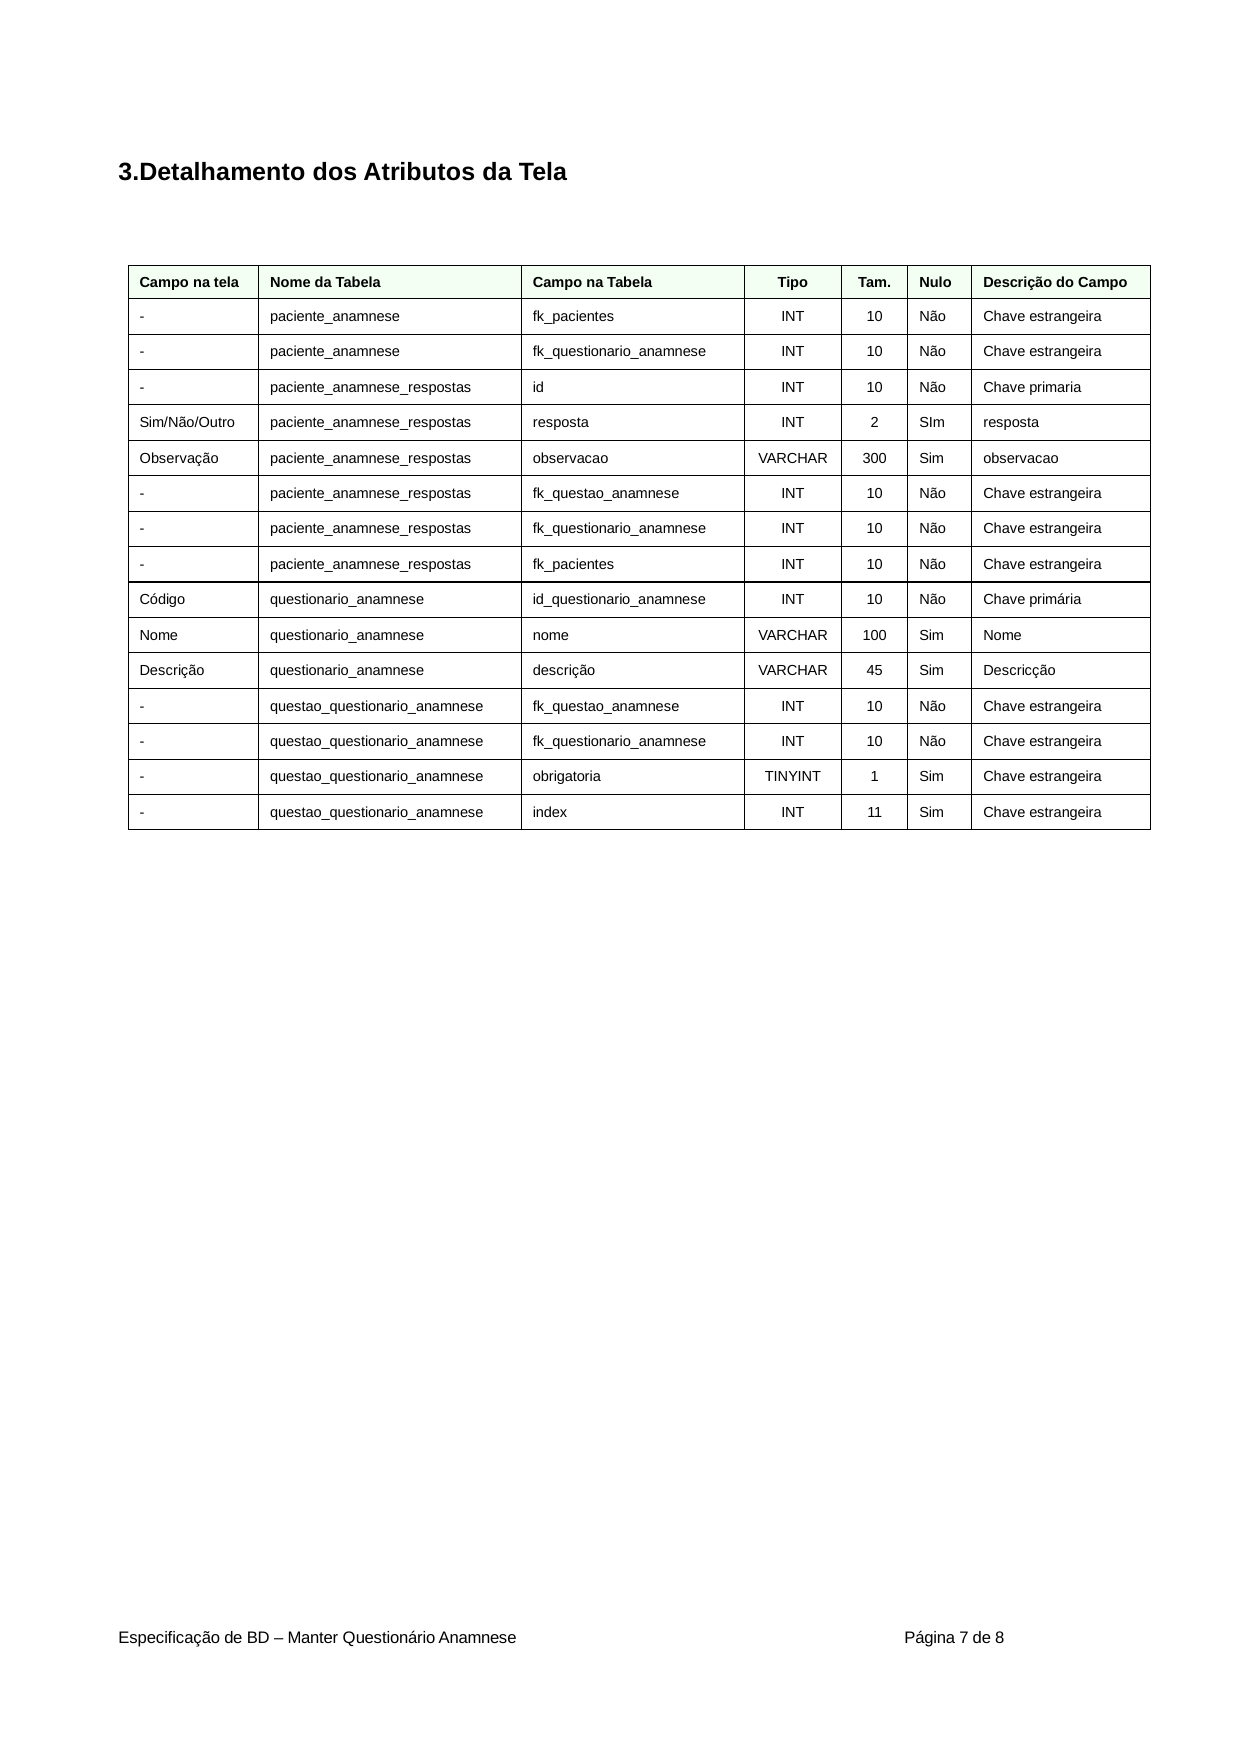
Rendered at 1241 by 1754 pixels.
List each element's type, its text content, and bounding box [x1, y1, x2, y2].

table_cell Chave estrangeira [972, 724, 1150, 758]
table_cell INT [745, 405, 841, 440]
table_cell INT [745, 299, 841, 333]
table_cell Não [908, 476, 971, 511]
table_cell VARCHAR [745, 441, 841, 475]
table_cell fk_questionario_anamnese [522, 512, 744, 546]
table_cell 10 [842, 547, 907, 581]
table_cell 300 [842, 441, 907, 475]
table_cell - [129, 547, 258, 581]
table_cell fk_questao_anamnese [522, 689, 744, 723]
table_cell paciente_anamnese_respostas [259, 441, 521, 475]
table_cell 10 [842, 724, 907, 758]
table_cell Não [908, 370, 971, 404]
table_header Campo na tela [129, 266, 258, 298]
table_cell Chave primária [972, 583, 1150, 617]
table_cell questionario_anamnese [259, 653, 521, 688]
table_cell VARCHAR [745, 618, 841, 652]
table_cell TINYINT [745, 760, 841, 794]
table_cell questionario_anamnese [259, 583, 521, 617]
table_cell observacao [522, 441, 744, 475]
table_cell INT [745, 512, 841, 546]
table_cell Sim/Não/Outro [129, 405, 258, 440]
table_cell 45 [842, 653, 907, 688]
table_cell fk_questionario_anamnese [522, 724, 744, 758]
table_header Campo na Tabela [522, 266, 744, 298]
table_cell INT [745, 689, 841, 723]
table_cell 10 [842, 476, 907, 511]
table_cell index [522, 795, 744, 829]
table_cell resposta [972, 405, 1150, 440]
table_cell Descrição [129, 653, 258, 688]
table_cell fk_questao_anamnese [522, 476, 744, 511]
table_cell 10 [842, 583, 907, 617]
table_cell Sim [908, 441, 971, 475]
table_cell INT [745, 583, 841, 617]
table_cell Sim [908, 618, 971, 652]
table_cell 10 [842, 689, 907, 723]
table_cell paciente_anamnese_respostas [259, 476, 521, 511]
table_cell Não [908, 689, 971, 723]
table_cell 100 [842, 618, 907, 652]
table_cell INT [745, 370, 841, 404]
table_cell 2 [842, 405, 907, 440]
table_cell - [129, 689, 258, 723]
table_header Tam. [842, 266, 907, 298]
table_cell Não [908, 724, 971, 758]
table_cell - [129, 335, 258, 369]
table_cell - [129, 795, 258, 829]
table_header Descrição do Campo [972, 266, 1150, 298]
table_cell paciente_anamnese_respostas [259, 547, 521, 581]
table_cell questao_questionario_anamnese [259, 795, 521, 829]
table_cell Nome [972, 618, 1150, 652]
table_cell 10 [842, 512, 907, 546]
table_cell - [129, 370, 258, 404]
table_cell - [129, 724, 258, 758]
table_cell descrição [522, 653, 744, 688]
table_cell INT [745, 724, 841, 758]
table_cell Observação [129, 441, 258, 475]
table_cell Não [908, 547, 971, 581]
table_cell Chave estrangeira [972, 547, 1150, 581]
table_cell fk_pacientes [522, 547, 744, 581]
table_cell observacao [972, 441, 1150, 475]
table_cell paciente_anamnese [259, 335, 521, 369]
table_cell INT [745, 335, 841, 369]
table_cell Sim [908, 760, 971, 794]
table_cell questao_questionario_anamnese [259, 689, 521, 723]
subtitle Detalhamento dos Atributos da Tela [118, 157, 1193, 186]
table_cell - [129, 512, 258, 546]
table_cell questao_questionario_anamnese [259, 760, 521, 794]
table_cell VARCHAR [745, 653, 841, 688]
table_cell resposta [522, 405, 744, 440]
table_cell paciente_anamnese_respostas [259, 405, 521, 440]
table_cell 1 [842, 760, 907, 794]
table_cell Chave estrangeira [972, 476, 1150, 511]
table_header Nulo [908, 266, 971, 298]
table_cell - [129, 476, 258, 511]
table_cell 10 [842, 335, 907, 369]
table_cell paciente_anamnese [259, 299, 521, 333]
table_cell INT [745, 795, 841, 829]
table_cell questionario_anamnese [259, 618, 521, 652]
table_cell paciente_anamnese_respostas [259, 512, 521, 546]
table_cell id [522, 370, 744, 404]
table_cell Não [908, 335, 971, 369]
table_cell Chave primaria [972, 370, 1150, 404]
table_cell Código [129, 583, 258, 617]
table_cell fk_questionario_anamnese [522, 335, 744, 369]
table_cell INT [745, 547, 841, 581]
table_header Tipo [745, 266, 841, 298]
table_cell 11 [842, 795, 907, 829]
table_cell Chave estrangeira [972, 760, 1150, 794]
table_cell Chave estrangeira [972, 299, 1150, 333]
table_cell Nome [129, 618, 258, 652]
table_cell obrigatoria [522, 760, 744, 794]
table_cell Não [908, 583, 971, 617]
table_cell Chave estrangeira [972, 689, 1150, 723]
table_cell SIm [908, 405, 971, 440]
table_cell Não [908, 299, 971, 333]
table_cell - [129, 760, 258, 794]
table_header Nome da Tabela [259, 266, 521, 298]
table_cell 10 [842, 370, 907, 404]
table_cell INT [745, 476, 841, 511]
table_cell Não [908, 512, 971, 546]
table_cell Chave estrangeira [972, 335, 1150, 369]
table_cell Descricção [972, 653, 1150, 688]
table_cell Sim [908, 653, 971, 688]
table_cell nome [522, 618, 744, 652]
table_cell paciente_anamnese_respostas [259, 370, 521, 404]
table_cell questao_questionario_anamnese [259, 724, 521, 758]
table_cell 10 [842, 299, 907, 333]
table_cell Sim [908, 795, 971, 829]
table_cell Chave estrangeira [972, 795, 1150, 829]
table_cell fk_pacientes [522, 299, 744, 333]
table_cell Chave estrangeira [972, 512, 1150, 546]
table_cell - [129, 299, 258, 333]
table_cell id_questionario_anamnese [522, 583, 744, 617]
